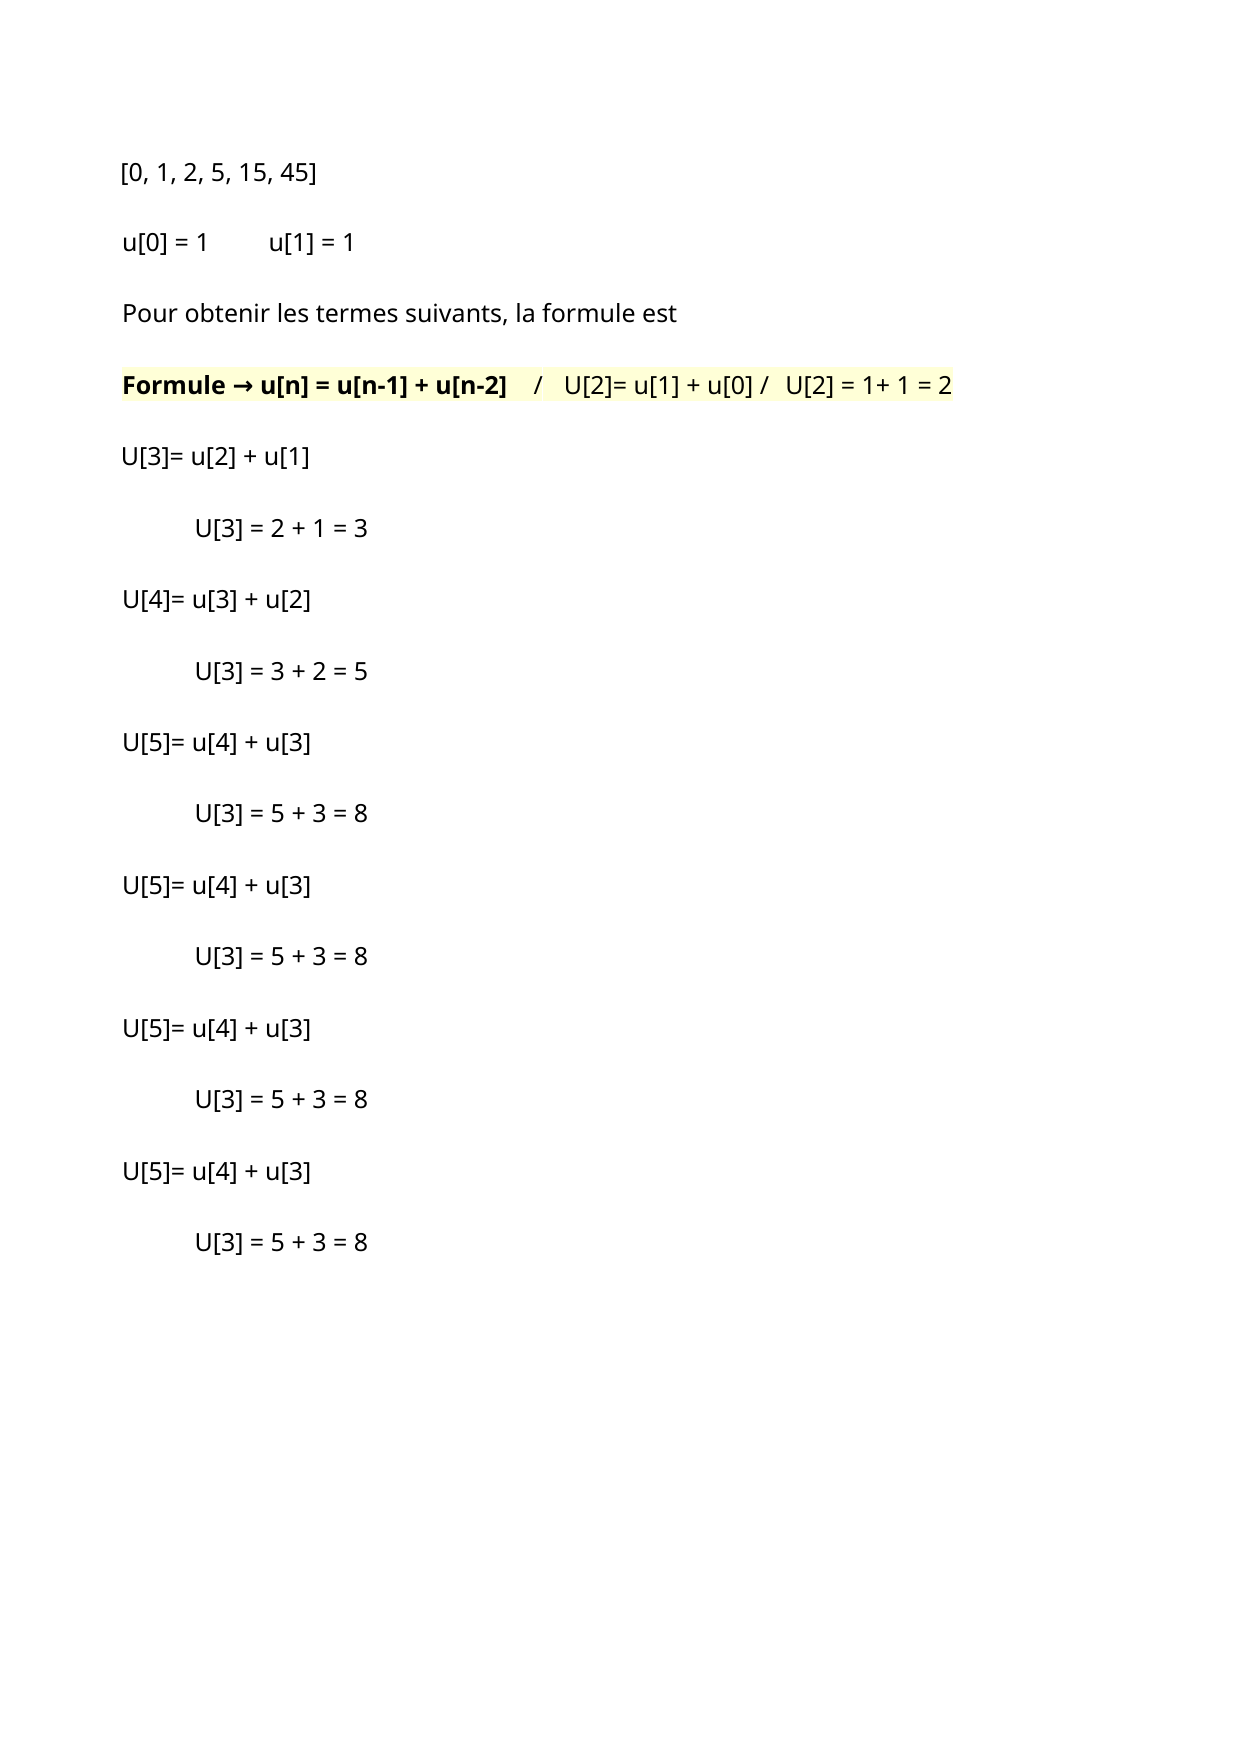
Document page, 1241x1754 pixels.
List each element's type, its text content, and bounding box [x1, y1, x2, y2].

text U[3] = 5 + 3 = 8 [121, 939, 1119, 973]
text U[5]= u[4] + u[3] [121, 1153, 1119, 1187]
text U[3] = 5 + 3 = 8 [121, 1082, 1119, 1116]
text Pour obtenir les termes suivants, la formule est [121, 296, 1119, 330]
text U[3] = 2 + 1 = 3 [121, 510, 1119, 544]
text Formule → u[n] = u[n-1] + u[n-2] / U[2]= u[1] + u[0] / U[2] = 1+ 1 = 2 [121, 367, 1119, 401]
text U[3]= u[2] + u[1] [121, 439, 1119, 473]
text U[5]= u[4] + u[3] [121, 724, 1119, 759]
text U[3] = 3 + 2 = 5 [121, 653, 1119, 687]
text U[3] = 5 + 3 = 8 [121, 796, 1119, 830]
text U[4]= u[3] + u[2] [121, 582, 1119, 616]
text U[5]= u[4] + u[3] [121, 1010, 1119, 1044]
text U[5]= u[4] + u[3] [121, 867, 1119, 902]
text [0, 1, 2, 5, 15, 45] [120, 155, 1109, 189]
text U[3] = 5 + 3 = 8 [121, 1225, 1119, 1259]
text u[0] = 1 u[1] = 1 [121, 224, 1119, 258]
